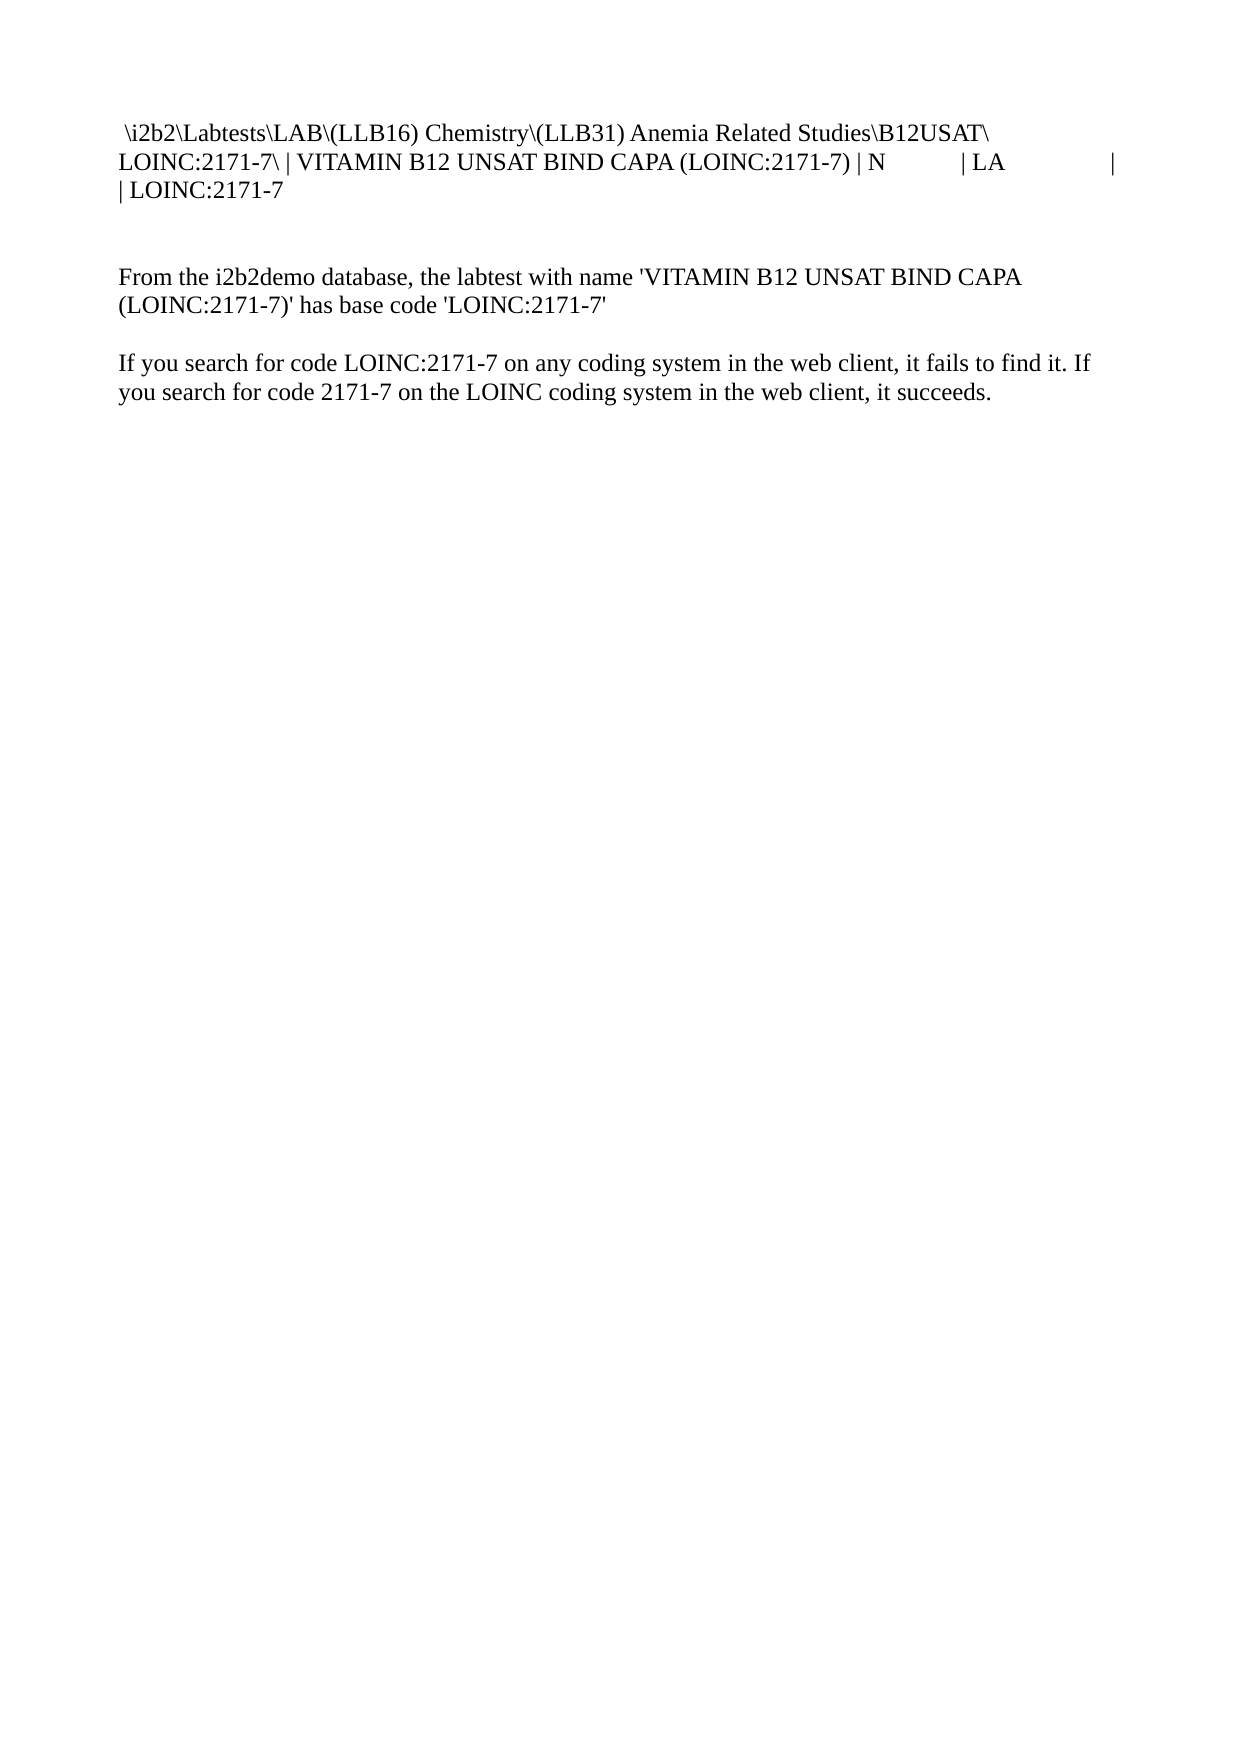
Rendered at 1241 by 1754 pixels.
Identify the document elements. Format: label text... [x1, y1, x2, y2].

text \i2b2\Labtests\LAB\(LLB16) Chemistry\(LLB31) Anemia Related Studies\B12USAT\LOINC:2171-7\ | VITAMIN B12 UNSAT BIND CAPA (LOINC:2171-7) | N | LA | | LOINC:2171-7 [118, 118, 1122, 204]
text If you search for code LOINC:2171-7 on any coding system in the web client, it fails to find it. If you search for code 2171-7 on the LOINC coding system in the web client, it succeeds. [118, 348, 1122, 406]
text From the i2b2demo database, the labtest with name 'VITAMIN B12 UNSAT BIND CAPA (LOINC:2171-7)' has base code 'LOINC:2171-7' [118, 262, 1122, 319]
